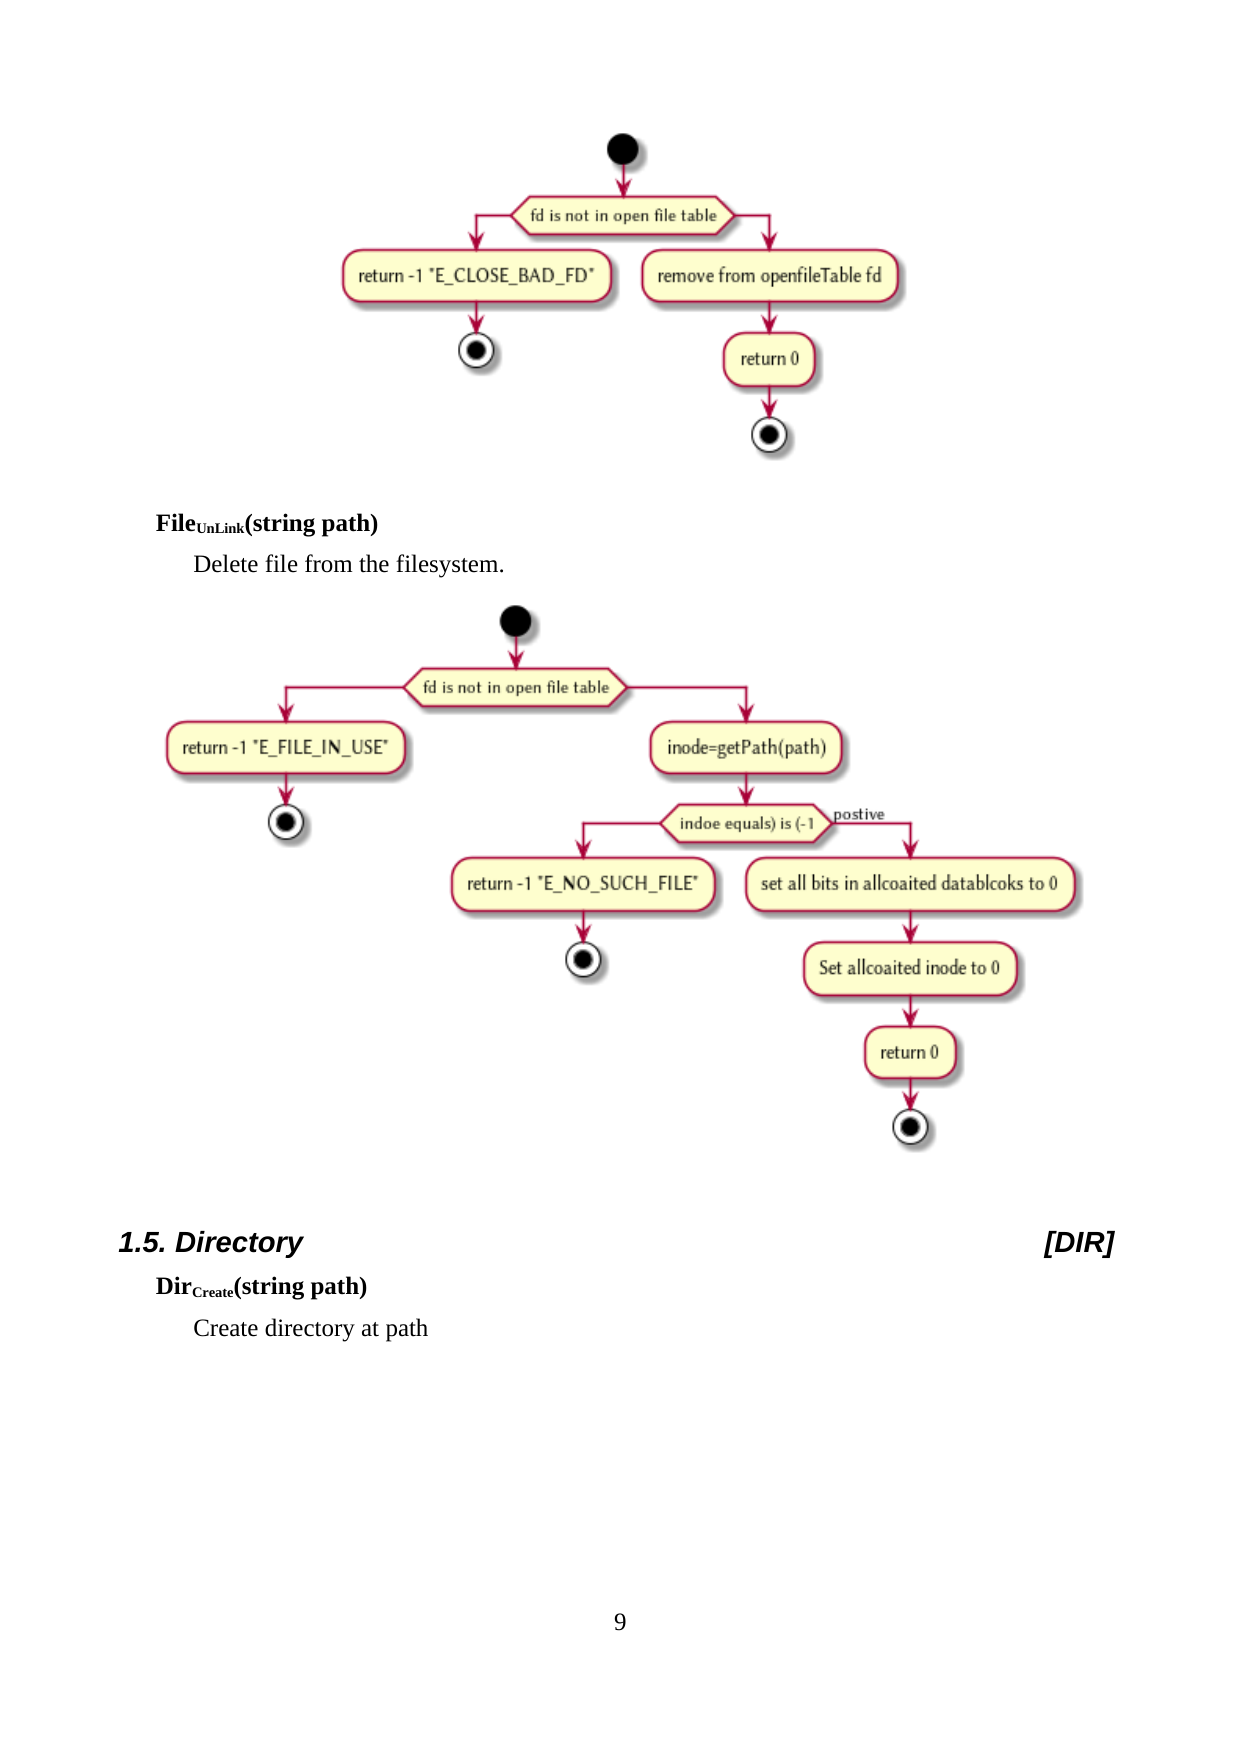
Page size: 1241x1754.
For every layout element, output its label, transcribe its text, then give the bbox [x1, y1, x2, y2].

list DirCreate(string path) [118, 1271, 1122, 1300]
list FileUnLink(string path) [118, 508, 1122, 537]
subtitle Directory [DIR] [118, 1225, 1122, 1259]
list Delete file from the filesystem. [118, 549, 1122, 578]
list Create directory at path [118, 1313, 1122, 1341]
